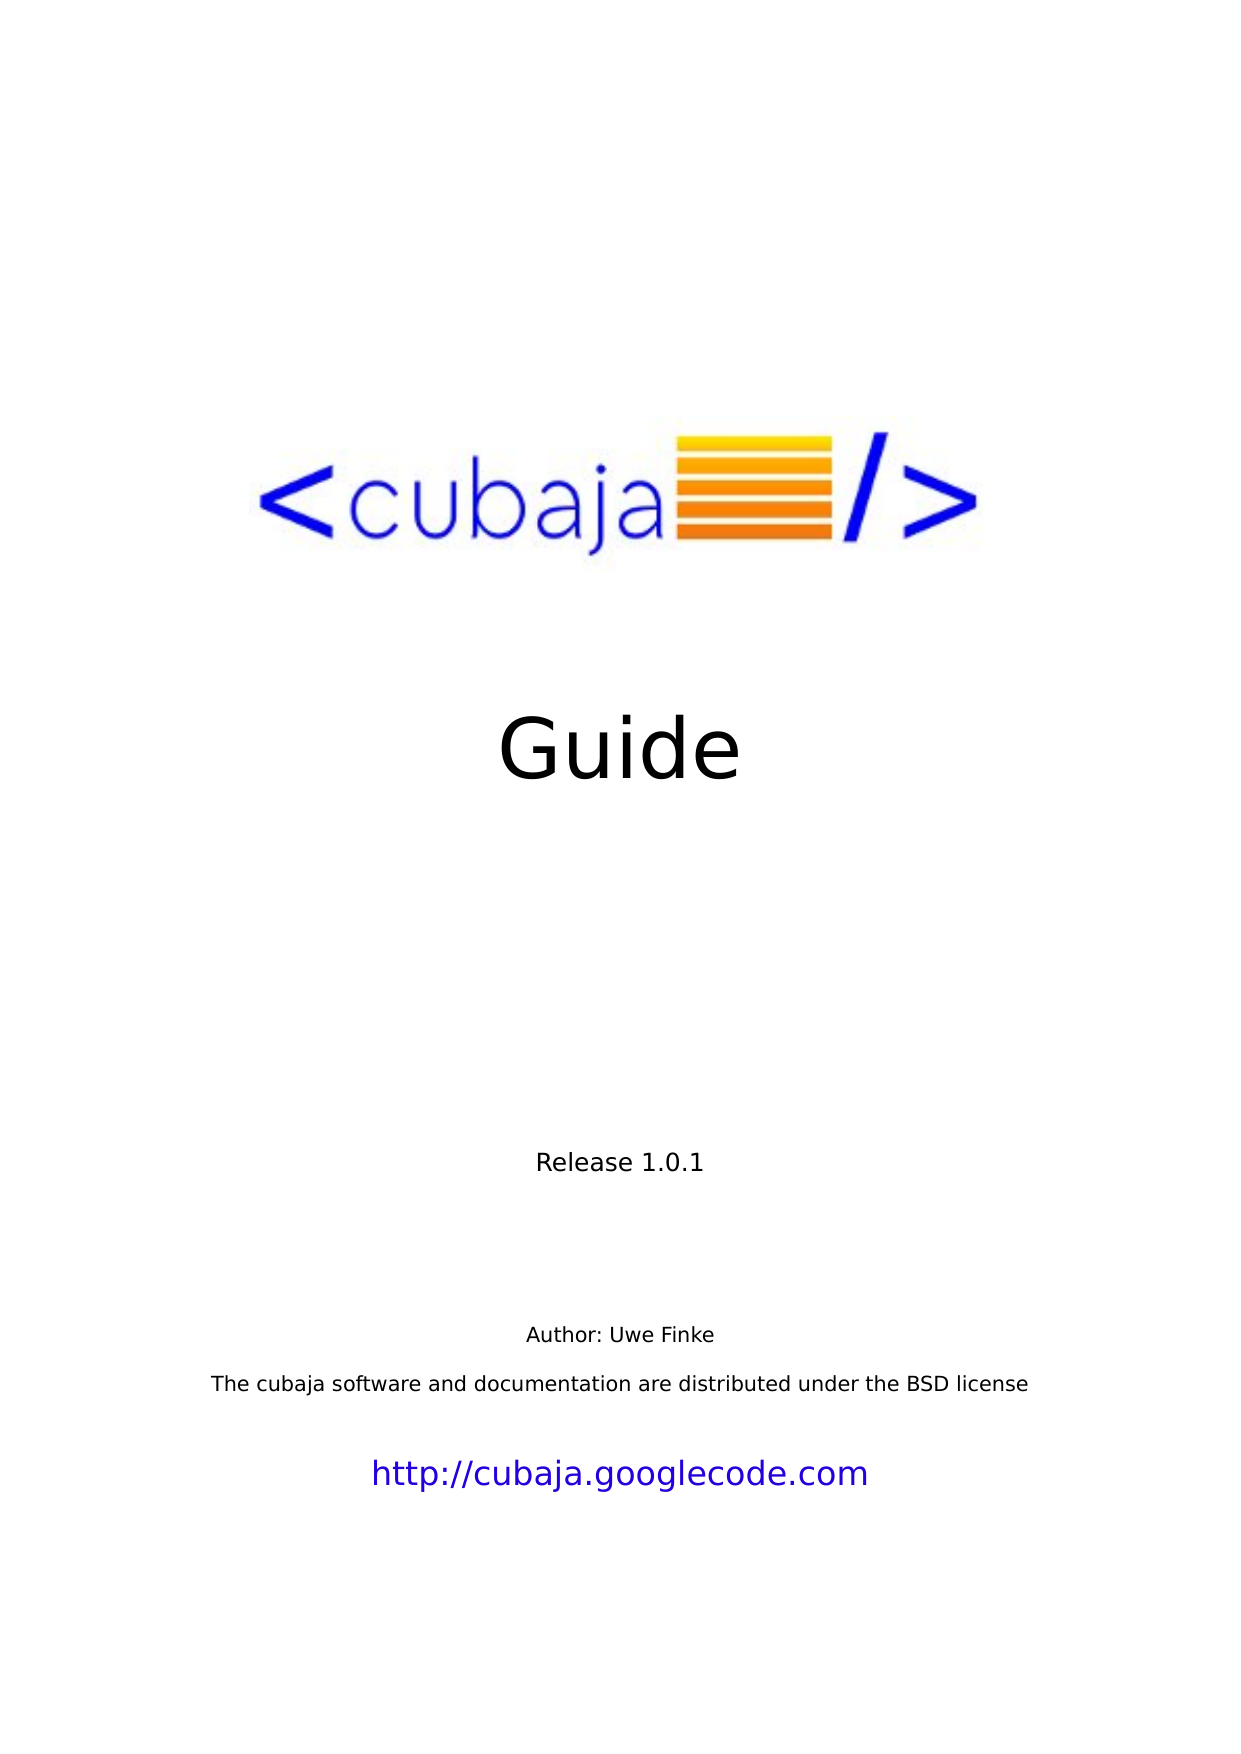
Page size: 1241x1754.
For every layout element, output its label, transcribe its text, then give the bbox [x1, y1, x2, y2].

text Guide [118, 701, 1122, 798]
text Release 1.0.1 [118, 1148, 1122, 1178]
text Author: Uwe Finke [118, 1323, 1122, 1348]
picture [248, 416, 989, 573]
text http://cubaja.googlecode.com [118, 1454, 1122, 1493]
text The cubaja software and documentation are distributed under the BSD license [118, 1372, 1122, 1396]
